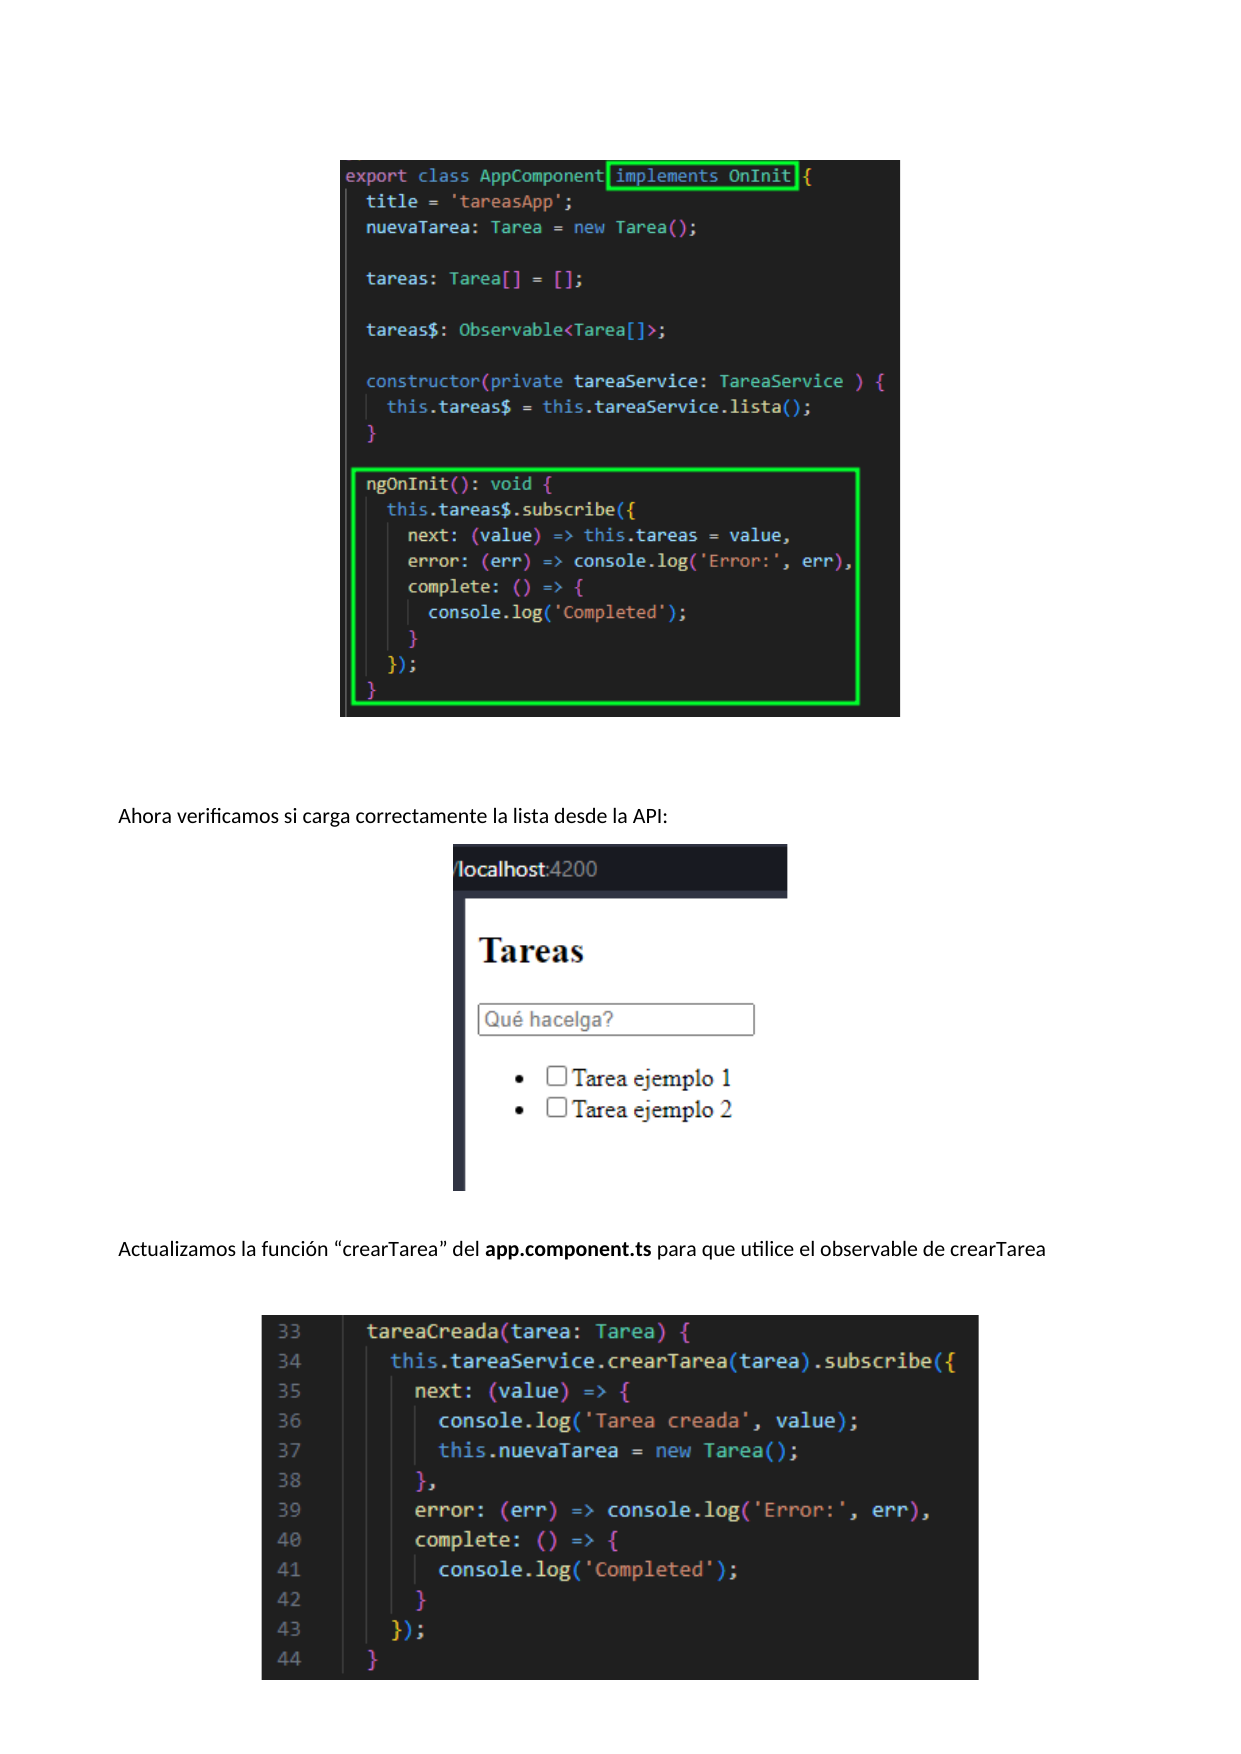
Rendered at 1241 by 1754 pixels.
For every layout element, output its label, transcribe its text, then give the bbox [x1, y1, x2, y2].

text Actualizamos la función “crearTarea” del app.component.ts para que utilice el observable de crearTarea [118, 1235, 1122, 1262]
text Ahora verificamos si carga correctamente la lista desde la API: [118, 802, 1122, 829]
